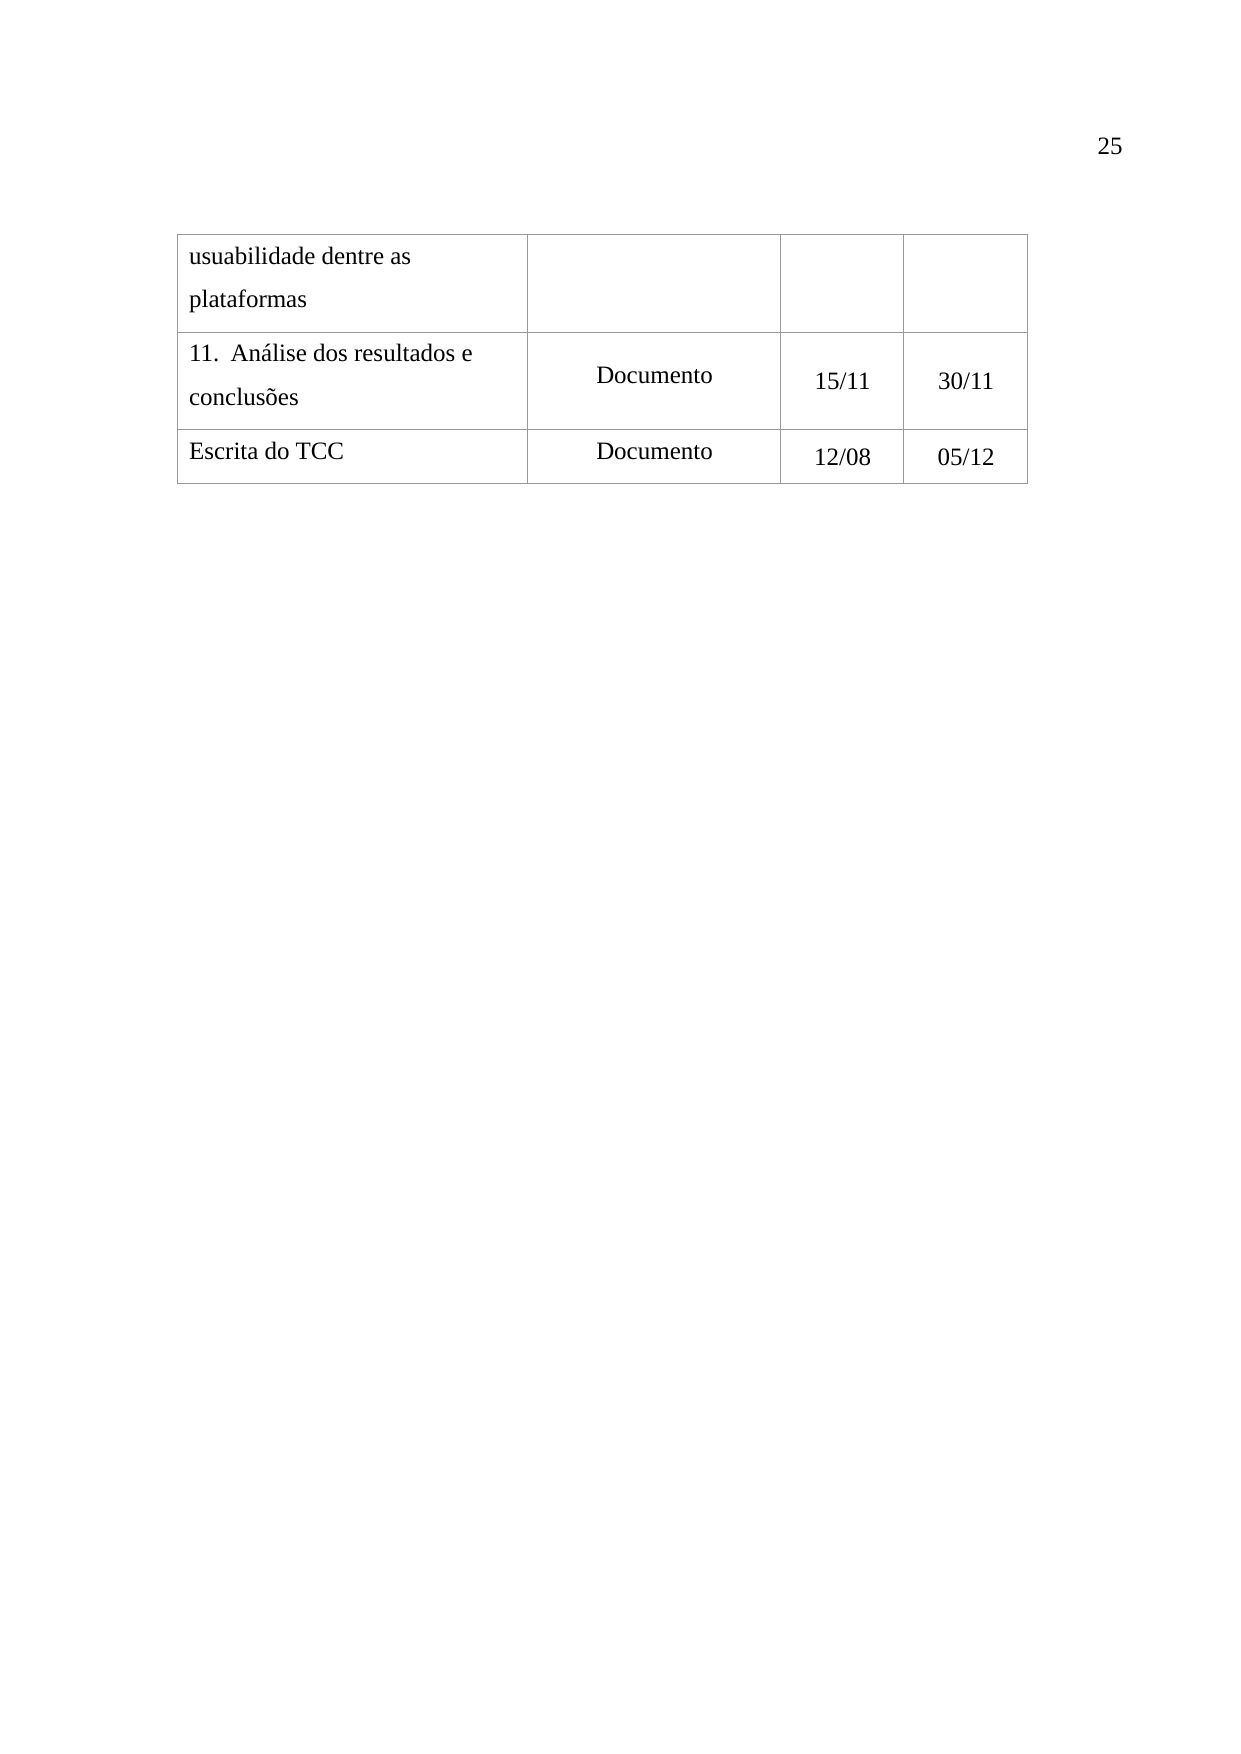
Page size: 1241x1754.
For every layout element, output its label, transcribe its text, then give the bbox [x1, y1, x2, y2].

table_cell 15/11 [781, 333, 903, 429]
table_cell [781, 235, 903, 332]
table_cell usuabilidade dentre as plataformas [178, 235, 527, 332]
table_cell [904, 235, 1027, 332]
table_cell 30/11 [904, 333, 1027, 429]
table_cell 05/12 [904, 430, 1027, 483]
table_cell Documento [528, 430, 780, 483]
table_cell Documento [528, 333, 780, 429]
table_cell 11. Análise dos resultados e conclusões [178, 333, 527, 429]
table_cell 12/08 [781, 430, 903, 483]
table_cell [528, 235, 780, 332]
table_cell Escrita do TCC [178, 430, 527, 483]
